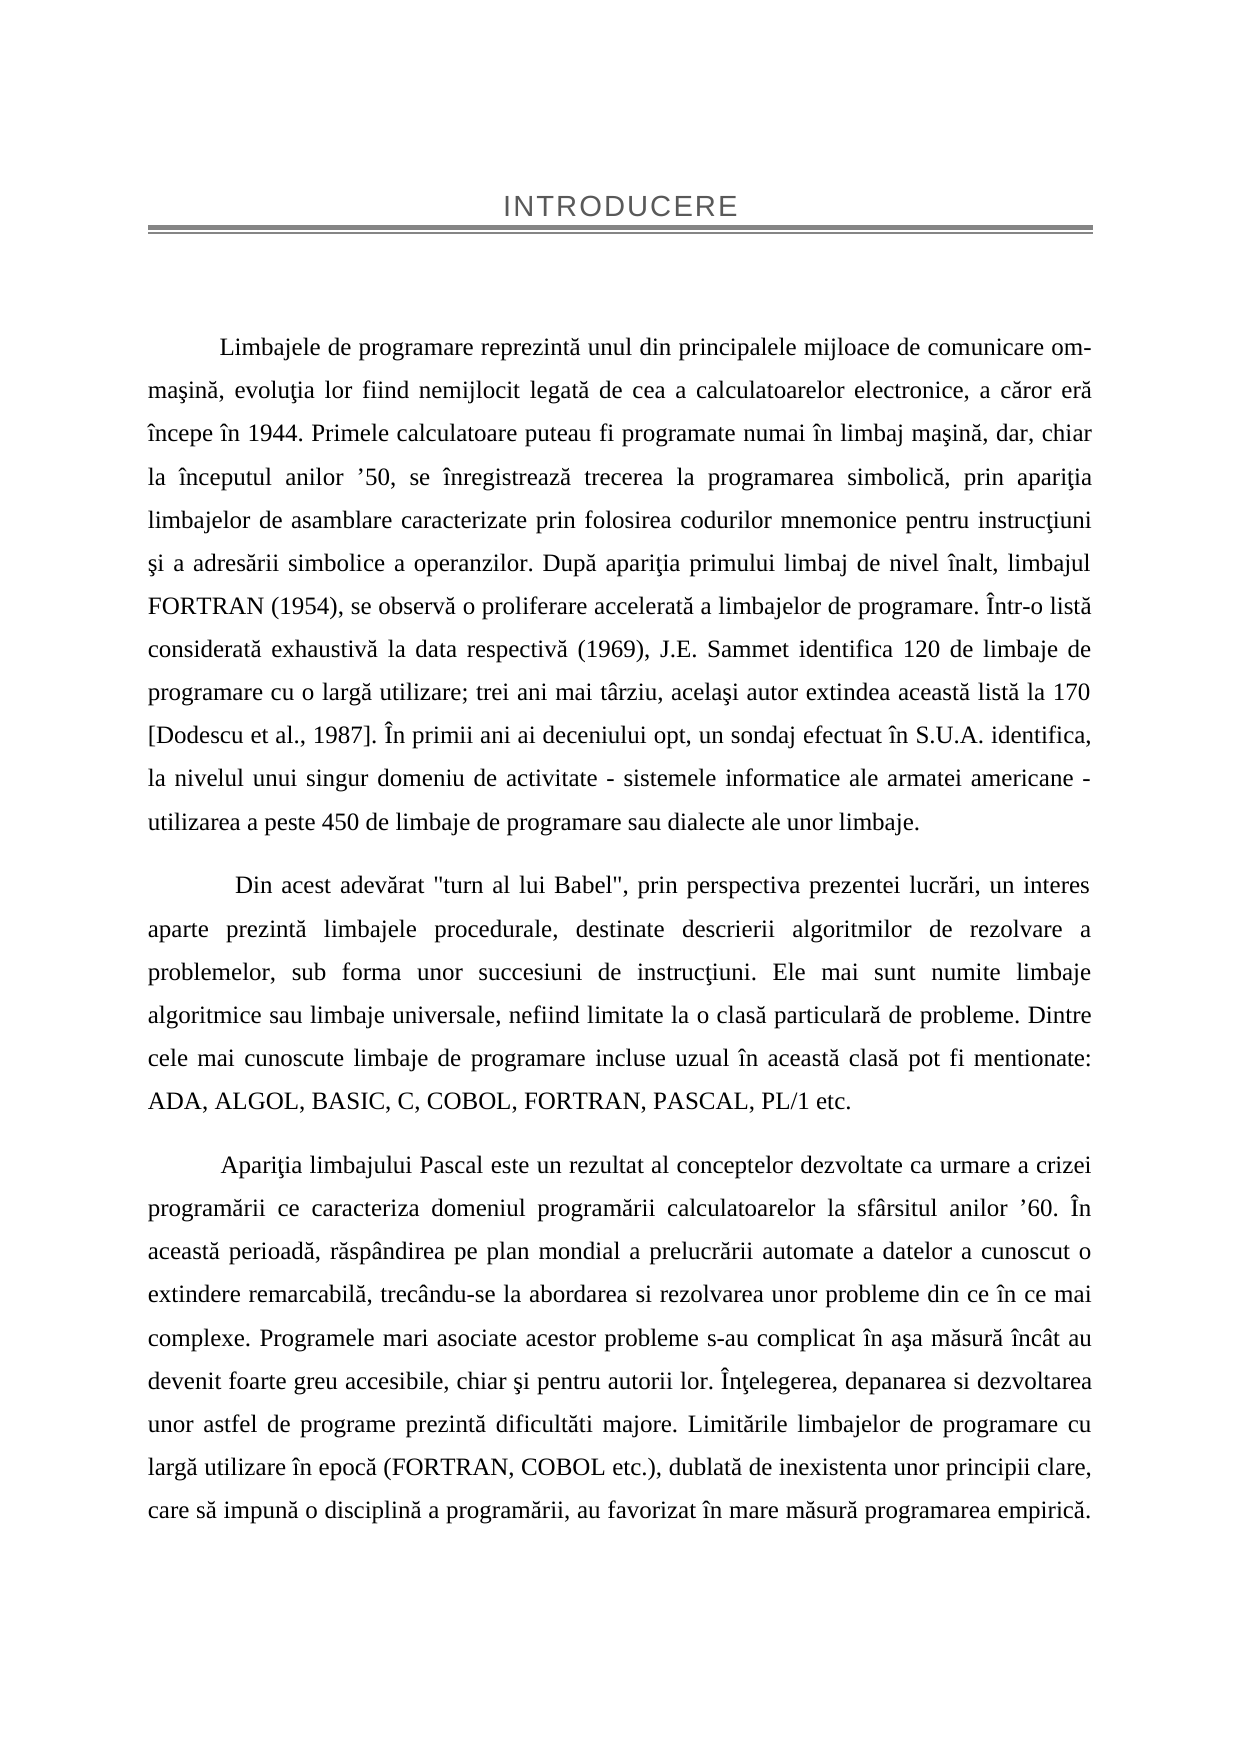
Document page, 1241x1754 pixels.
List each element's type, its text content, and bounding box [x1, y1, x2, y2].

subtitle Introducere [148, 189, 1093, 225]
text Apariţia limbajului Pascal este un rezultat al conceptelor dezvoltate ca urmare a crizei programării ce caracteriza domeniul programării calculatoarelor la sfârsitul anilor ’60. În această perioadă, răspândirea pe plan mondial a prelucrării automate a datelor a cunoscut o extindere remarcabilă, trecându-se la abordarea si rezolvarea unor probleme din ce în ce mai complexe. Programele mari asociate acestor probleme s-au complicat în aşa măsură încât au devenit foarte greu accesibile, chiar şi pentru autorii lor. Înţelegerea, depanarea si dezvoltarea unor astfel de programe prezintă dificultăti majore. Limitările limbajelor de programare cu largă utilizare în epocă (FORTRAN, COBOL etc.), dublată de inexistenta unor principii clare, care să impună o disciplină a programării, au favorizat în mare măsură programarea empirică. [148, 1150, 1093, 1524]
text Limbajele de programare reprezintă unul din principalele mijloace de comunicare om-maşină, evoluţia lor fiind nemijlocit legată de cea a calculatoarelor electronice, a căror eră începe în 1944. Primele calculatoare puteau fi programate numai în limbaj maşină, dar, chiar la începutul anilor ’50, se înregistrează trecerea la programarea simbolică, prin apariţia limbajelor de asamblare caracterizate prin folosirea codurilor mnemonice pentru instrucţiuni şi a adresării simbolice a operanzilor. După apariţia primului limbaj de nivel înalt, limbajul FORTRAN (1954), se observă o proliferare accelerată a limbajelor de programare. Într-o listă considerată exhaustivă la data respectivă (1969), J.E. Sammet identifica 120 de limbaje de programare cu o largă utilizare; trei ani mai târziu, acelaşi autor extindea această listă la 170 [Dodescu et al., 1987]. În primii ani ai deceniului opt, un sondaj efectuat în S.U.A. identifica, la nivelul unui singur domeniu de activitate - sistemele informatice ale armatei americane - utilizarea a peste 450 de limbaje de programare sau dialecte ale unor limbaje. [148, 332, 1093, 835]
text Din acest adevărat "turn al lui Babel", prin perspectiva prezentei lucrări, un interes aparte prezintă limbajele procedurale, destinate descrierii algoritmilor de rezolvare a problemelor, sub forma unor succesiuni de instrucţiuni. Ele mai sunt numite limbaje algoritmice sau limbaje universale, nefiind limitate la o clasă particulară de probleme. Dintre cele mai cunoscute limbaje de programare incluse uzual în această clasă pot fi mentionate: ADA, ALGOL, BASIC, C, COBOL, FORTRAN, PASCAL, PL/1 etc. [148, 871, 1093, 1115]
